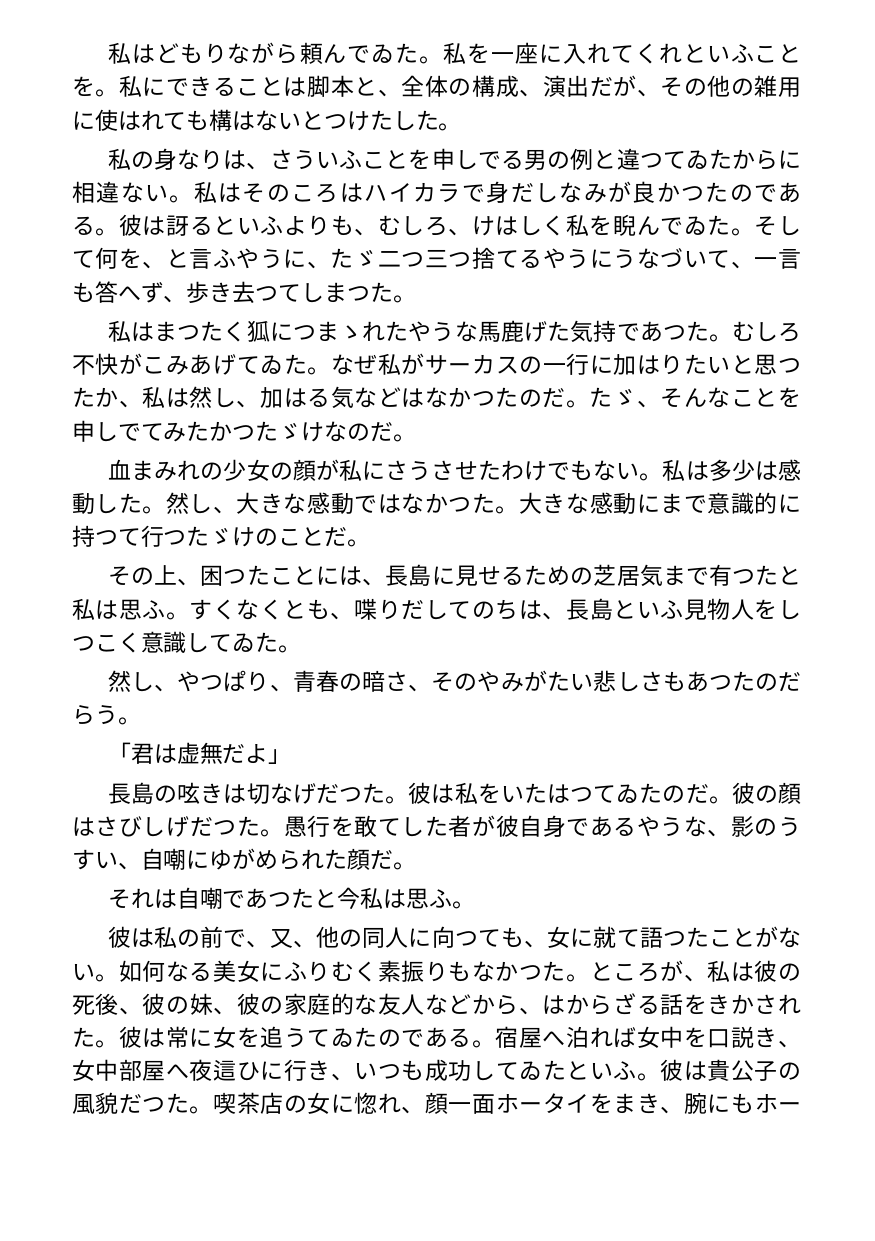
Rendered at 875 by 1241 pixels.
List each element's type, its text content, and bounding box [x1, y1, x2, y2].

text 「君は虚無だよ」 [72, 736, 802, 769]
text 私はまつたく狐につまゝれたやうな馬鹿げた気持であつた。むしろ不快がこみあげてゐた。なぜ私がサーカスの一行に加はりたいと思つたか、私は然し、加はる気などはなかつたのだ。たゞ、そんなことを申しでてみたかつたゞけなのだ。 [72, 314, 802, 447]
text その上、困つたことには、長島に見せるための芝居気まで有つたと私は思ふ。すくなくとも、喋りだしてのちは、長島といふ見物人をしつこく意識してゐた。 [72, 558, 802, 658]
text 彼は私の前で、又、他の同人に向つても、女に就て語つたことがない。如何なる美女にふりむく素振りもなかつた。ところが、私は彼の死後、彼の妹、彼の家庭的な友人などから、はからざる話をきかされた。彼は常に女を追うてゐたのである。宿屋へ泊れば女中を口説き、女中部屋へ夜這ひに行き、いつも成功してゐたといふ。彼は貴公子の風貌だつた。喫茶店の女に惚れ、顔一面ホータイをまき、腕にもホー [72, 920, 802, 1119]
text 然し、やつぱり、青春の暗さ、そのやみがたい悲しさもあつたのだらう。 [72, 664, 802, 730]
text それは自嘲であつたと今私は思ふ。 [72, 881, 802, 914]
text 長島の呟きは切なげだつた。彼は私をいたはつてゐたのだ。彼の顔はさびしげだつた。愚行を敢てした者が彼自身であるやうな、影のうすい、自嘲にゆがめられた顔だ。 [72, 775, 802, 875]
text 血まみれの少女の顔が私にさうさせたわけでもない。私は多少は感動した。然し、大きな感動ではなかつた。大きな感動にまで意識的に持つて行つたゞけのことだ。 [72, 453, 802, 552]
text 私はどもりながら頼んでゐた。私を一座に入れてくれといふことを。私にできることは脚本と、全体の構成、演出だが、その他の雑用に使はれても構はないとつけたした。 [72, 36, 802, 136]
text 私の身なりは、さういふことを申しでる男の例と違つてゐたからに相違ない。私はそのころはハイカラで身だしなみが良かつたのである。彼は訝るといふよりも、むしろ、けはしく私を睨んでゐた。そして何を、と言ふやうに、たゞ二つ三つ捨てるやうにうなづいて、一言も答へず、歩き去つてしまつた。 [72, 142, 802, 308]
